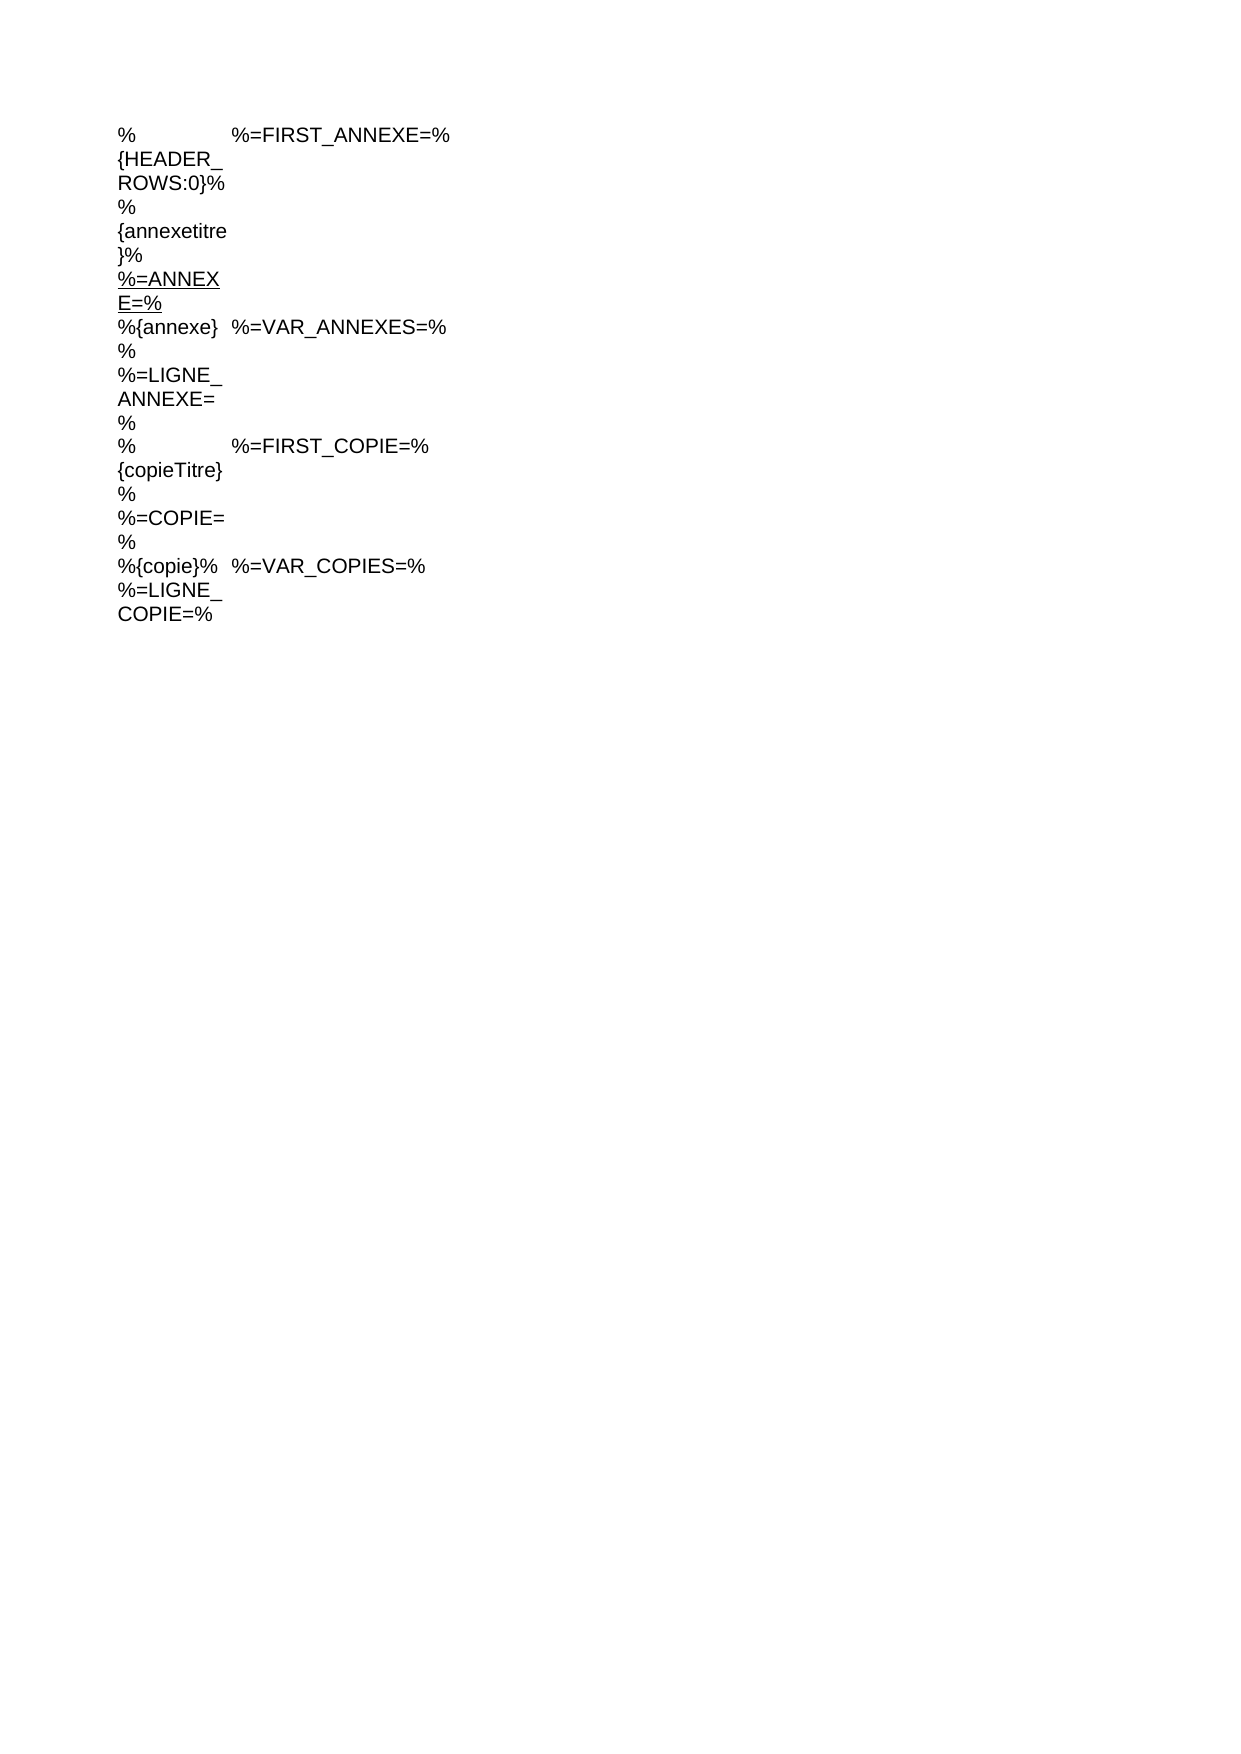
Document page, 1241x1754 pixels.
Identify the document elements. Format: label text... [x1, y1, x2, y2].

table_cell %{copie}%%=LIGNE_COPIE=% [117, 554, 231, 626]
table_cell %=FIRST_COPIE=% [231, 434, 1122, 554]
table_cell %{annexe}%%=LIGNE_ANNEXE=% [117, 315, 231, 434]
table_cell %=VAR_COPIES=% [231, 554, 1122, 626]
table_header %=FIRST_ANNEXE=% [231, 123, 1122, 314]
table_cell %=VAR_ANNEXES=% [231, 315, 1122, 434]
table_cell %{copieTitre}%%=COPIE=% [117, 434, 231, 554]
table_header %{HEADER_ROWS:0}%%{annexetitre}%%=ANNEXE=% [117, 123, 231, 314]
